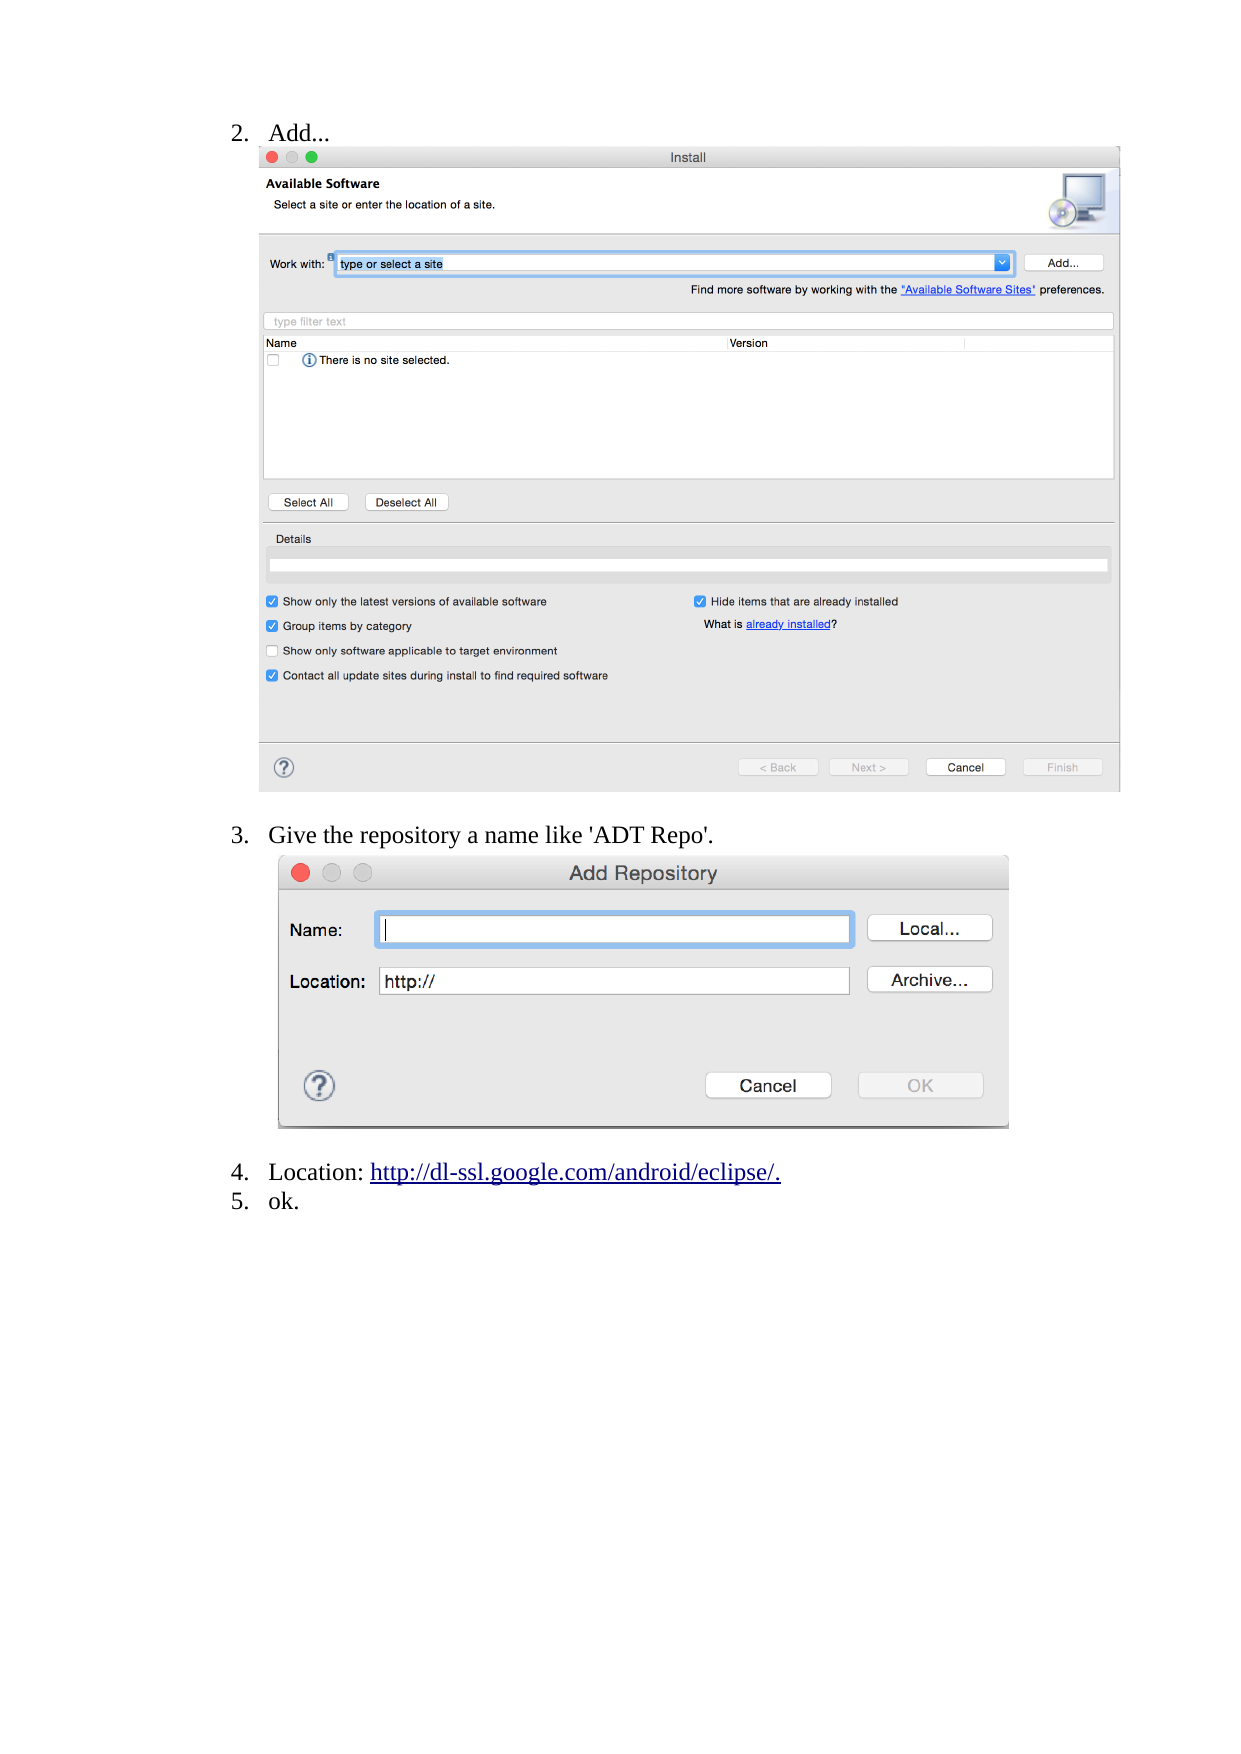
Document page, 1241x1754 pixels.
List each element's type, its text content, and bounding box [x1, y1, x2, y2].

list Add... [231, 118, 1122, 147]
picture [277, 855, 1009, 1129]
list Give the repository a name like 'ADT Repo'. [231, 820, 1122, 849]
picture [258, 146, 1121, 792]
list Location: http://dl-ssl.google.com/android/eclipse/. [231, 1157, 1122, 1186]
list ok. [231, 1186, 1122, 1215]
